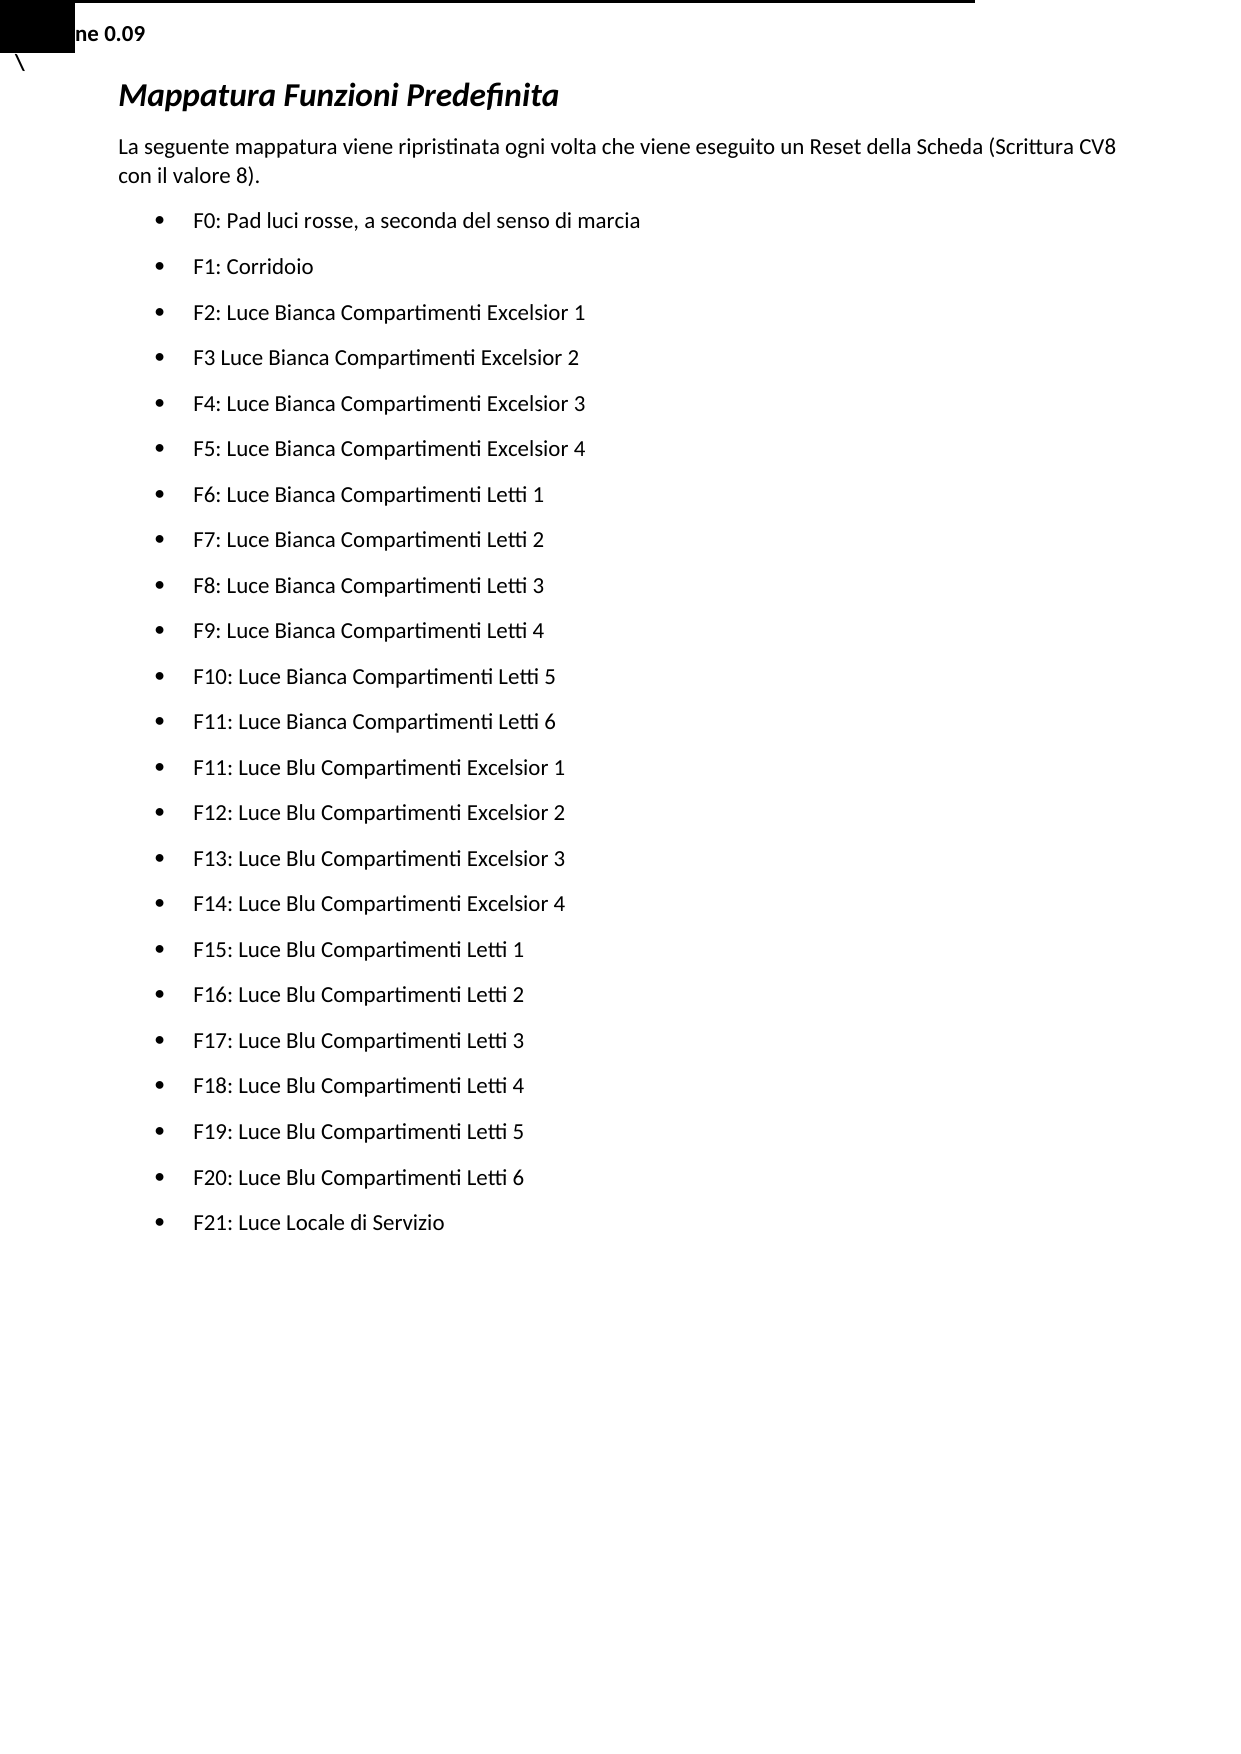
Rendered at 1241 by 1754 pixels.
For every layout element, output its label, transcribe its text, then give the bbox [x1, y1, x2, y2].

list F18: Luce Blu Compartimenti Letti 4 [156, 1072, 1122, 1099]
list F21: Luce Locale di Servizio [156, 1208, 1122, 1236]
list F0: Pad luci rosse, a seconda del senso di marcia [156, 207, 1122, 235]
list F17: Luce Blu Compartimenti Letti 3 [156, 1026, 1122, 1054]
list F2: Luce Bianca Compartimenti Excelsior 1 [156, 298, 1122, 326]
list F13: Luce Blu Compartimenti Excelsior 3 [156, 844, 1122, 872]
list F10: Luce Bianca Compartimenti Letti 5 [156, 662, 1122, 690]
list F1: Corridoio [156, 252, 1122, 280]
list F7: Luce Bianca Compartimenti Letti 2 [156, 525, 1122, 553]
list F16: Luce Blu Compartimenti Letti 2 [156, 981, 1122, 1008]
list F3 Luce Bianca Compartimenti Excelsior 2 [156, 343, 1122, 371]
list F8: Luce Bianca Compartimenti Letti 3 [156, 571, 1122, 599]
list F9: Luce Bianca Compartimenti Letti 4 [156, 616, 1122, 644]
subtitle Mappatura Funzioni Predefinita [118, 74, 1122, 114]
text La seguente mappatura viene ripristinata ogni volta che viene eseguito un Reset della Scheda (Scrittura CV8 con il valore 8). [118, 132, 1122, 189]
list F19: Luce Blu Compartimenti Letti 5 [156, 1117, 1122, 1145]
list F11: Luce Blu Compartimenti Excelsior 1 [156, 753, 1122, 781]
list F5: Luce Bianca Compartimenti Excelsior 4 [156, 434, 1122, 462]
list F11: Luce Bianca Compartimenti Letti 6 [156, 707, 1122, 735]
list F20: Luce Blu Compartimenti Letti 6 [156, 1163, 1122, 1191]
list F12: Luce Blu Compartimenti Excelsior 2 [156, 798, 1122, 826]
list F14: Luce Blu Compartimenti Excelsior 4 [156, 889, 1122, 917]
list F6: Luce Bianca Compartimenti Letti 1 [156, 480, 1122, 508]
list F15: Luce Blu Compartimenti Letti 1 [156, 935, 1122, 963]
list F4: Luce Bianca Compartimenti Excelsior 3 [156, 389, 1122, 417]
